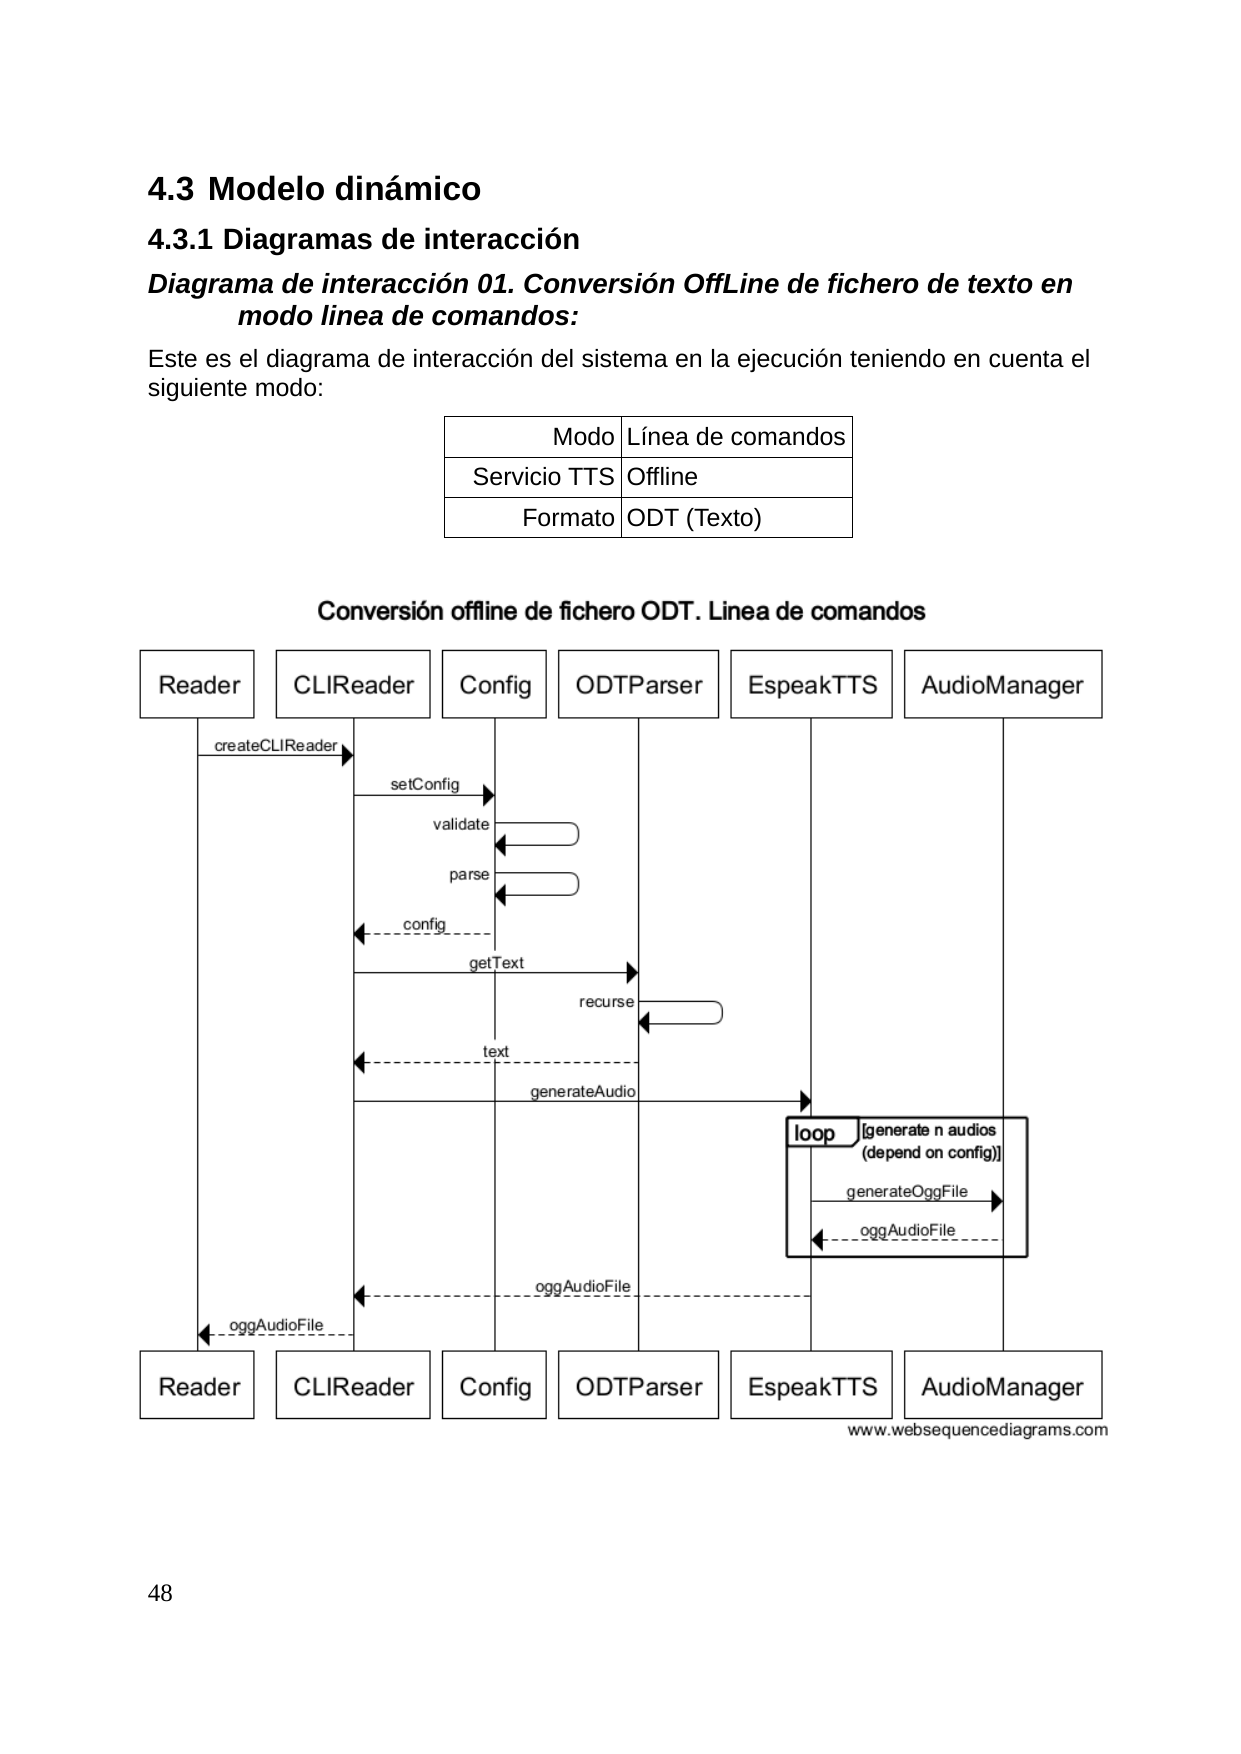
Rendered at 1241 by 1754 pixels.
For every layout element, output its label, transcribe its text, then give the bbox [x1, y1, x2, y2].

table_header Línea de comandos [622, 417, 852, 457]
picture [121, 580, 1119, 1448]
table_cell Formato [445, 498, 621, 537]
subtitle Diagrama de interacción 01. Conversión OffLine de fichero de texto en modo linea de comandos: [148, 268, 1093, 332]
table_cell ODT (Texto) [622, 498, 852, 537]
subtitle Diagramas de interacción [148, 222, 1093, 255]
subtitle Modelo dinámico [148, 168, 1093, 207]
table_cell Offline [622, 458, 852, 497]
table_cell Servicio TTS [445, 458, 621, 497]
table_header Modo [445, 417, 621, 457]
text Este es el diagrama de interacción del sistema en la ejecución teniendo en cuenta el siguiente modo: [148, 344, 1093, 402]
